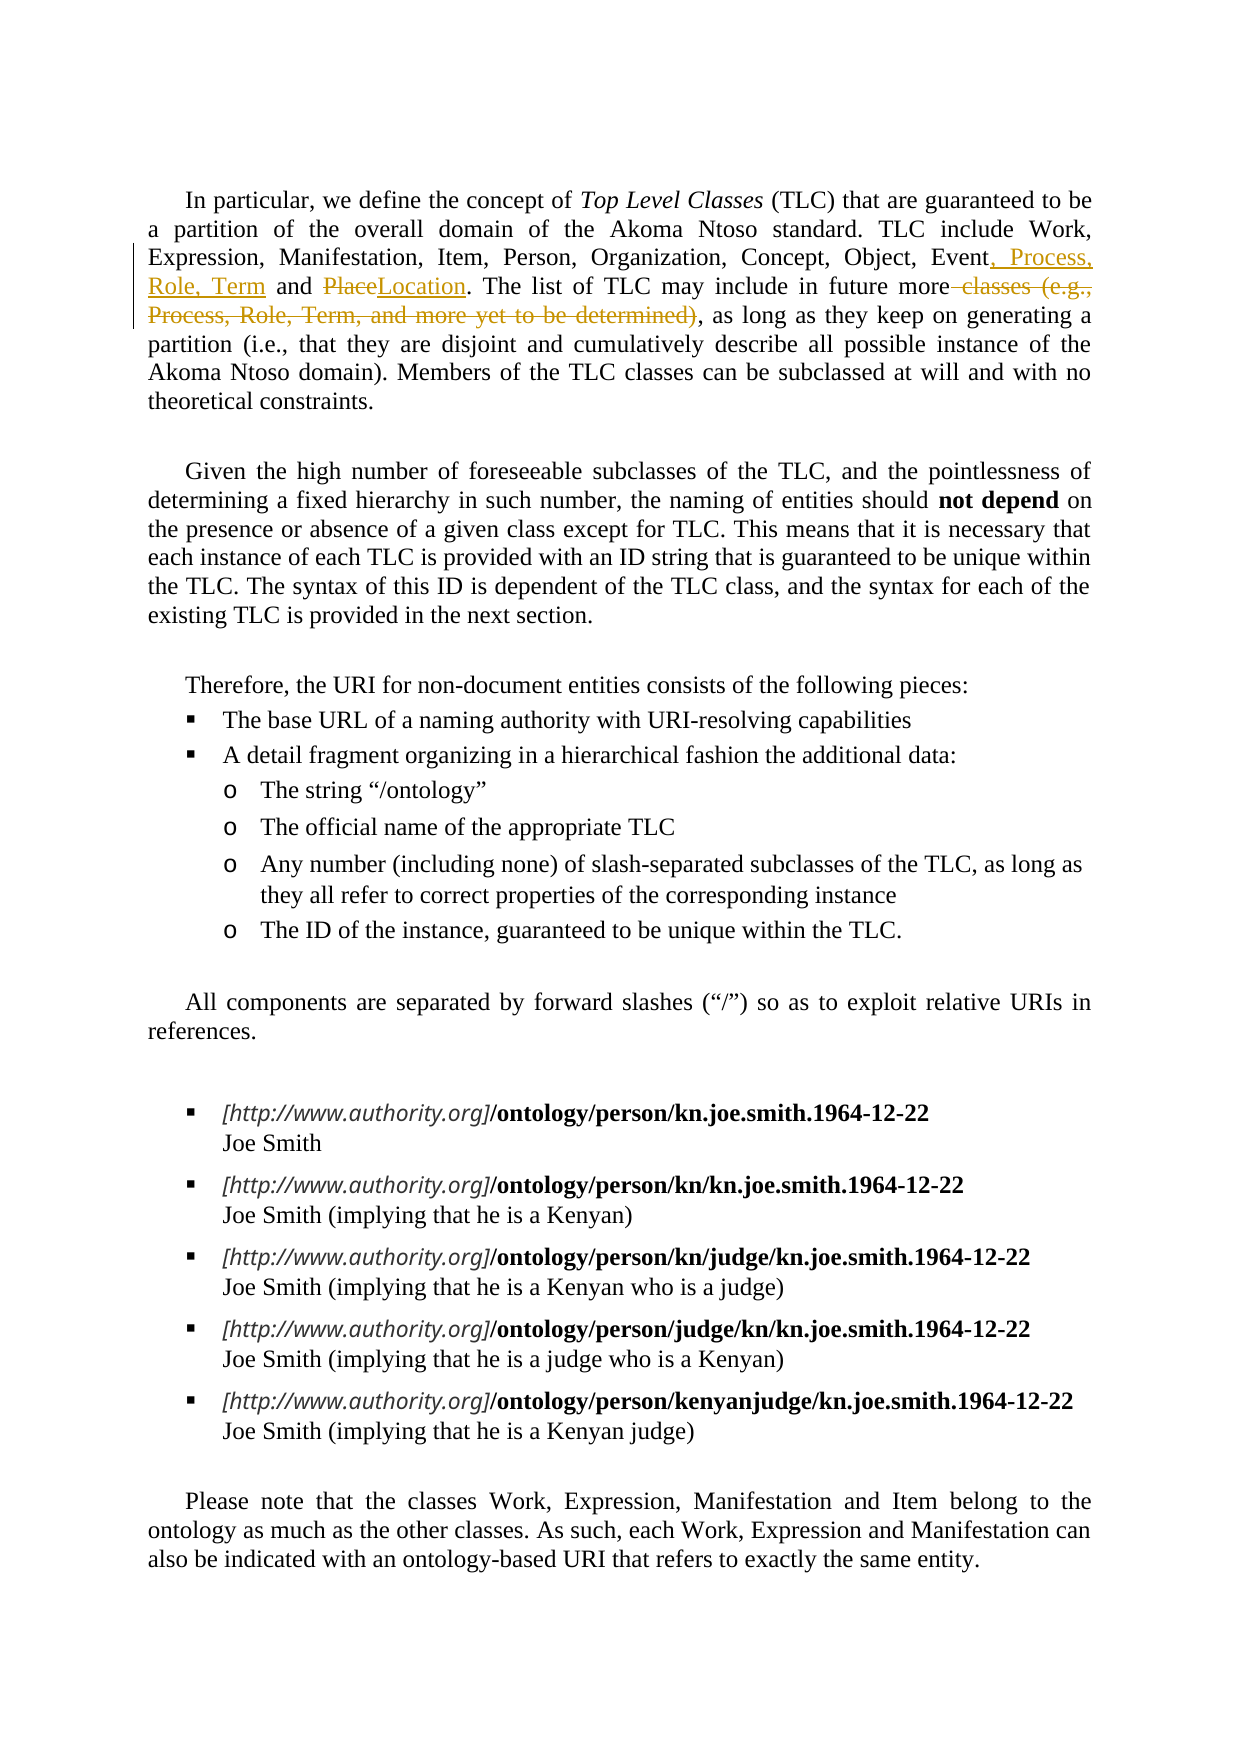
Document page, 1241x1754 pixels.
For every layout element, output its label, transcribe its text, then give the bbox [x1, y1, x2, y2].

list A detail fragment organizing in a hierarchical fashion the additional data: [185, 740, 1092, 769]
list The official name of the appropriate TLC [223, 812, 1092, 843]
list [http://www.authority.org]/ontology/person/judge/kn/kn.joe.smith.1964-12-22 Joe Smith (implying that he is a judge who is a Kenyan) [185, 1313, 1092, 1373]
list The base URL of a naming authority with URI-resolving capabilities [185, 705, 1092, 734]
list [http://www.authority.org]/ontology/person/kn/judge/kn.joe.smith.1964-12-22 Joe Smith (implying that he is a Kenyan who is a judge) [185, 1241, 1092, 1301]
text In particular, we define the concept of Top Level Classes (TLC) that are guaranteed to be a partition of the overall domain of the Akoma Ntoso standard. TLC include Work, Expression, Manifestation, Item, Person, Organization, Concept, Object, Event, Process, Role, Term and Location. The list of TLC may include in future more, as long as they keep on generating a partition (i.e., that they are disjoint and cumulatively describe all possible instance of the Akoma Ntoso domain). Members of the TLC classes can be subclassed at will and with no theoretical constraints. [148, 185, 1092, 415]
text Please note that the classes Work, Expression, Manifestation and Item belong to the ontology as much as the other classes. As such, each Work, Expression and Manifestation can also be indicated with an ontology-based URI that refers to exactly the same entity. [148, 1486, 1092, 1573]
text Given the high number of foreseeable subclasses of the TLC, and the pointlessness of determining a fixed hierarchy in such number, the naming of entities should not depend on the presence or absence of a given class except for TLC. This means that it is necessary that each instance of each TLC is provided with an ID string that is guaranteed to be unique within the TLC. The syntax of this ID is dependent of the TLC class, and the syntax for each of the existing TLC is provided in the next section. [148, 456, 1092, 629]
list [http://www.authority.org]/ontology/person/kn.joe.smith.1964-12-22 Joe Smith [185, 1097, 1092, 1157]
list Any number (including none) of slash-separated subclasses of the TLC, as long as they all refer to correct properties of the corresponding instance [223, 849, 1092, 909]
list The string “/ontology” [223, 775, 1092, 806]
list [http://www.authority.org]/ontology/person/kenyanjudge/kn.joe.smith.1964-12-22 Joe Smith (implying that he is a Kenyan judge) [185, 1385, 1092, 1445]
list The ID of the instance, guaranteed to be unique within the TLC. [223, 915, 1092, 946]
text Therefore, the URI for non-document entities consists of the following pieces: [148, 670, 1092, 699]
text All components are separated by forward slashes (“/”) so as to exploit relative URIs in references. [148, 987, 1092, 1044]
list [http://www.authority.org]/ontology/person/kn/kn.joe.smith.1964-12-22 Joe Smith (implying that he is a Kenyan) [185, 1169, 1092, 1229]
